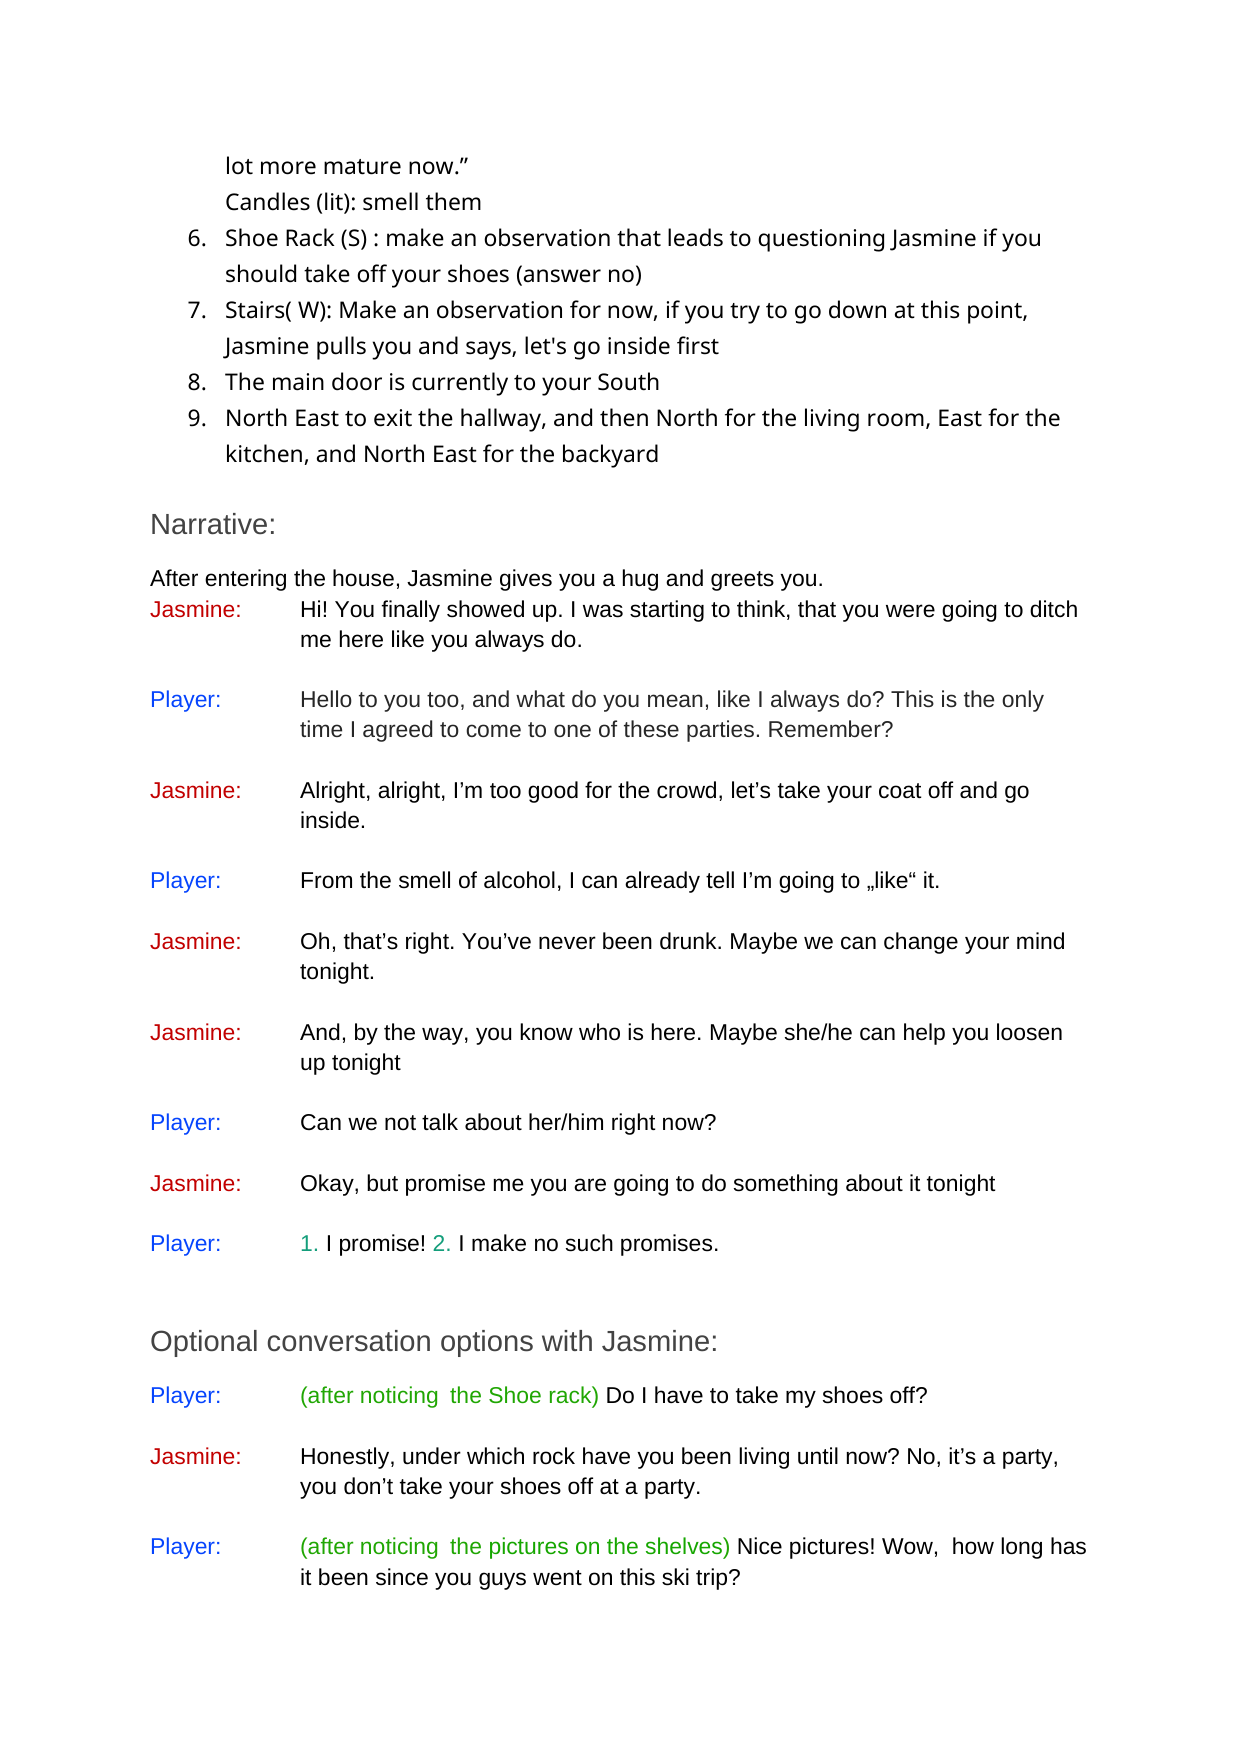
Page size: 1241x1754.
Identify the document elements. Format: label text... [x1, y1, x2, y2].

text tonight. [225, 958, 1090, 984]
text Player: Can we not talk about her/him right now? [150, 1109, 1090, 1135]
list lot more mature now.” Candles (lit): smell them [187, 150, 1090, 217]
text Jasmine: Okay, but promise me you are going to do something about it tonight [150, 1169, 1090, 1196]
text Jasmine: Alright, alright, I’m too good for the crowd, let’s take your coat off and go [150, 777, 1090, 803]
list Shoe Rack (S) : make an observation that leads to questioning Jasmine if you should take off your shoes (answer no) [187, 222, 1090, 289]
text Jasmine: Oh, that’s right. You’ve never been drunk. Maybe we can change your mind [150, 928, 1090, 954]
list The main door is currently to your South [187, 366, 1090, 397]
text Player: 1. I promise! 2. I make no such promises. [150, 1230, 1090, 1256]
list North East to exit the hallway, and then North for the living room, East for the kitchen, and North East for the backyard [187, 402, 1090, 469]
text me here like you always do. [225, 626, 1090, 652]
subtitle Optional conversation options with Jasmine: [150, 1324, 1090, 1357]
text time I agreed to come to one of these parties. Remember? [225, 716, 1090, 743]
text Jasmine: Hi! You finally showed up. I was starting to think, that you were going to ditch [150, 596, 1090, 622]
text Jasmine: And, by the way, you know who is here. Maybe she/he can help you loosen [150, 1018, 1090, 1045]
text After entering the house, Jasmine gives you a hug and greets you. [150, 565, 1090, 592]
list Stairs( W): Make an observation for now, if you try to go down at this point, Jasmine pulls you and says, let's go inside first [187, 294, 1090, 361]
text Player: (after noticing the pictures on the shelves) Nice pictures! Wow, how long has [150, 1533, 1090, 1559]
text Jasmine: Honestly, under which rock have you been living until now? No, it’s a party, [150, 1443, 1090, 1469]
text Player: From the smell of alcohol, I can already tell I’m going to „like“ it. [150, 867, 1090, 894]
subtitle Narrative: [150, 507, 1090, 540]
text inside. [225, 807, 1090, 833]
text it been since you guys went on this ski trip? [225, 1563, 1090, 1590]
text up tonight [225, 1049, 1090, 1075]
text Player: Hello to you too, and what do you mean, like I always do? This is the only [150, 686, 1090, 712]
text you don’t take your shoes off at a party. [225, 1473, 1090, 1499]
text Player: (after noticing the Shoe rack) Do I have to take my shoes off? [150, 1382, 1090, 1408]
